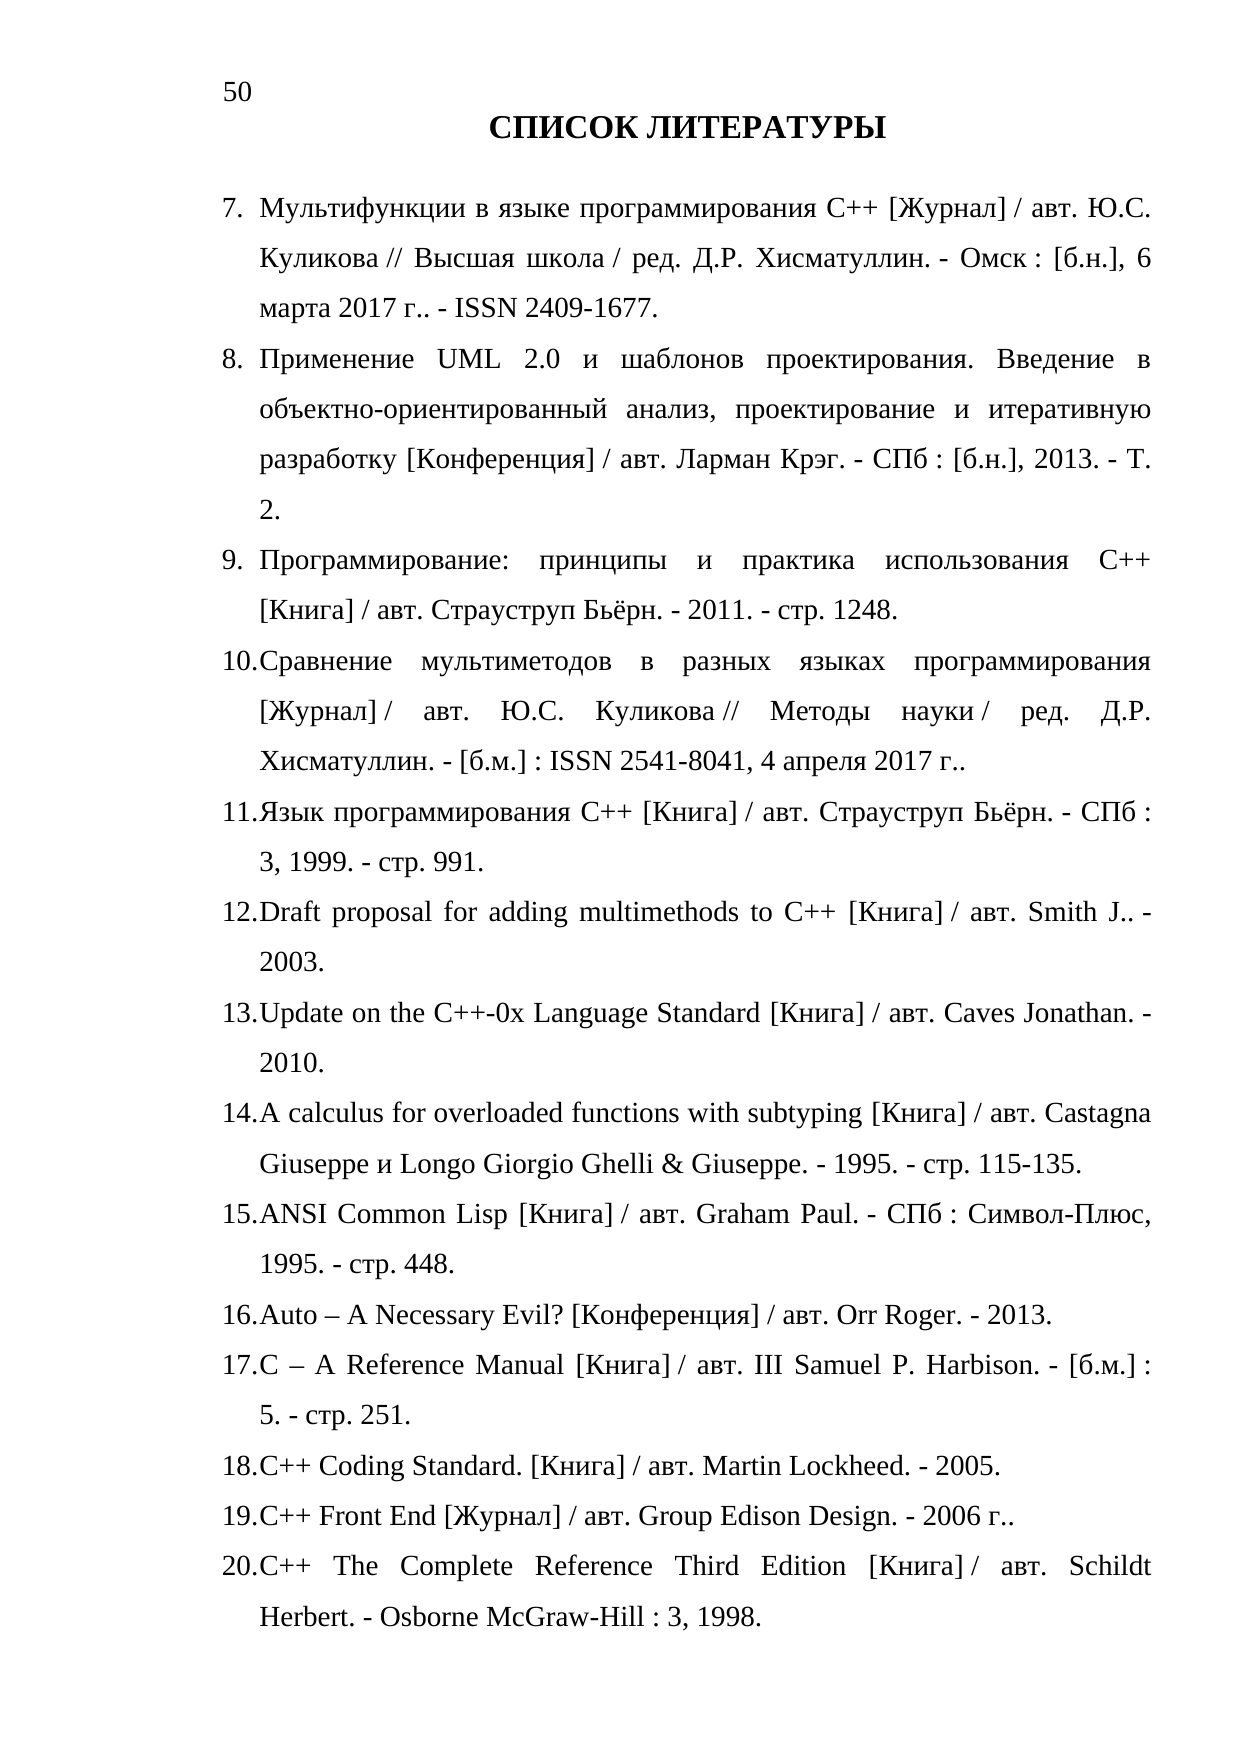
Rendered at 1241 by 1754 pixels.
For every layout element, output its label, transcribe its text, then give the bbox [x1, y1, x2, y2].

subtitle Применение UML 2.0 и шаблонов проектирования. Введение в объектно-ориентированный анализ, проектирование и итеративную разработку [Конференция] / авт. Ларман Крэг. - СПб : [б.н.], 2013. - Т. 2. [222, 341, 1152, 525]
subtitle Auto – A Necessary Evil? [Конференция] / авт. Orr Roger. - 2013. [222, 1297, 1152, 1330]
text СПИСОК ЛИТЕРАТУРЫ [148, 107, 1152, 146]
subtitle C – A Reference Manual [Книга] / авт. III Samuel P. Harbison. - [б.м.] : 5. - стр. 251. [222, 1347, 1152, 1431]
subtitle Программирование: принципы и практика использования C++ [Книга] / авт. Страуструп Бьёрн. - 2011. - стр. 1248. [222, 542, 1152, 626]
subtitle C++ Coding Standard. [Книга] / авт. Martin Lockheed. - 2005. [222, 1448, 1152, 1481]
subtitle Сравнение мультиметодов в разных языках программирования [Журнал] / авт. Ю.С. Куликова // Методы науки / ред. Д.Р. Хисматуллин. - [б.м.] : ISSN 2541-8041, 4 апреля 2017 г.. [222, 643, 1152, 777]
subtitle C++ The Complete Reference Third Edition [Книга] / авт. Schildt Herbert. - Osborne McGraw-Hill : 3, 1998. [222, 1548, 1152, 1632]
subtitle ANSI Common Lisp [Книга] / авт. Graham Paul. - СПб : Символ-Плюс, 1995. - стр. 448. [222, 1196, 1152, 1280]
subtitle Update on the C++-0x Language Standard [Книга] / авт. Caves Jonathan. - 2010. [222, 995, 1152, 1079]
subtitle C++ Front End [Журнал] / авт. Group Edison Design. - 2006 г.. [222, 1498, 1152, 1532]
subtitle A calculus for overloaded functions with subtyping [Книга] / авт. Castagna Giuseppe и Longo Giorgio Ghelli & Giuseppe. - 1995. - стр. 115-135. [222, 1096, 1152, 1179]
subtitle Мультифункции в языке программирования С++ [Журнал] / авт. Ю.С. Куликова // Высшая школа / ред. Д.Р. Хисматуллин. - Омск : [б.н.], 6 марта 2017 г.. - ISSN 2409-1677. [222, 190, 1152, 324]
subtitle Draft proposal for adding multimethods to C++ [Книга] / авт. Smith J.. - 2003. [222, 894, 1152, 978]
subtitle Язык программирования C++ [Книга] / авт. Страуструп Бьёрн. - СПб : 3, 1999. - стр. 991. [222, 794, 1152, 877]
